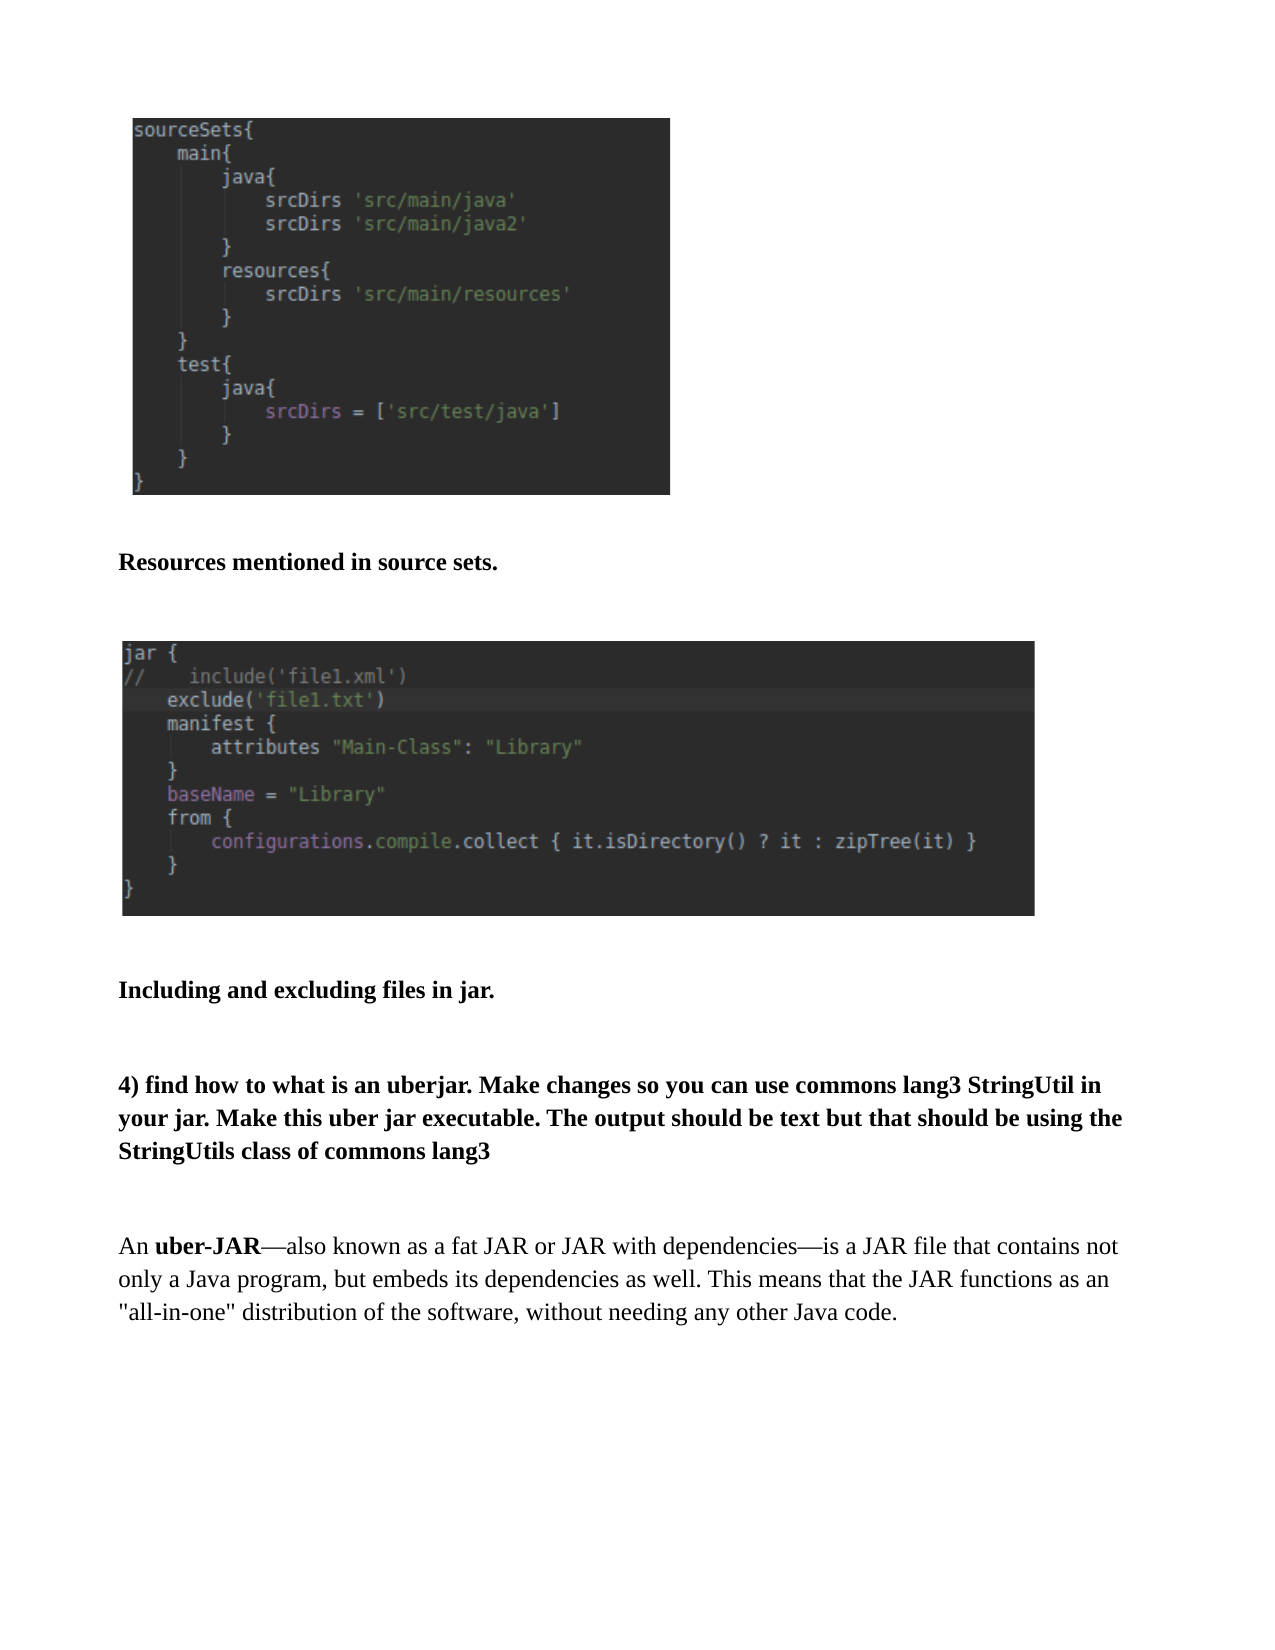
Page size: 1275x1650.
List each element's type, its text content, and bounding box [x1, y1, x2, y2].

text An uber-JAR—also known as a fat JAR or JAR with dependencies—is a JAR file that contains not only a Java program, but embeds its dependencies as well. This means that the JAR functions as an "all-in-one" distribution of the software, without needing any other Java code. [118, 1231, 1157, 1326]
text Resources mentioned in source sets. [118, 547, 1157, 575]
text 4) find how to what is an uberjar. Make changes so you can use commons lang3 StringUtil in your jar. Make this uber jar executable. The output should be text but that should be using the StringUtils class of commons lang3 [118, 1070, 1157, 1165]
picture [122, 641, 1035, 916]
picture [132, 118, 671, 495]
text Including and excluding files in jar. [118, 975, 1157, 1004]
